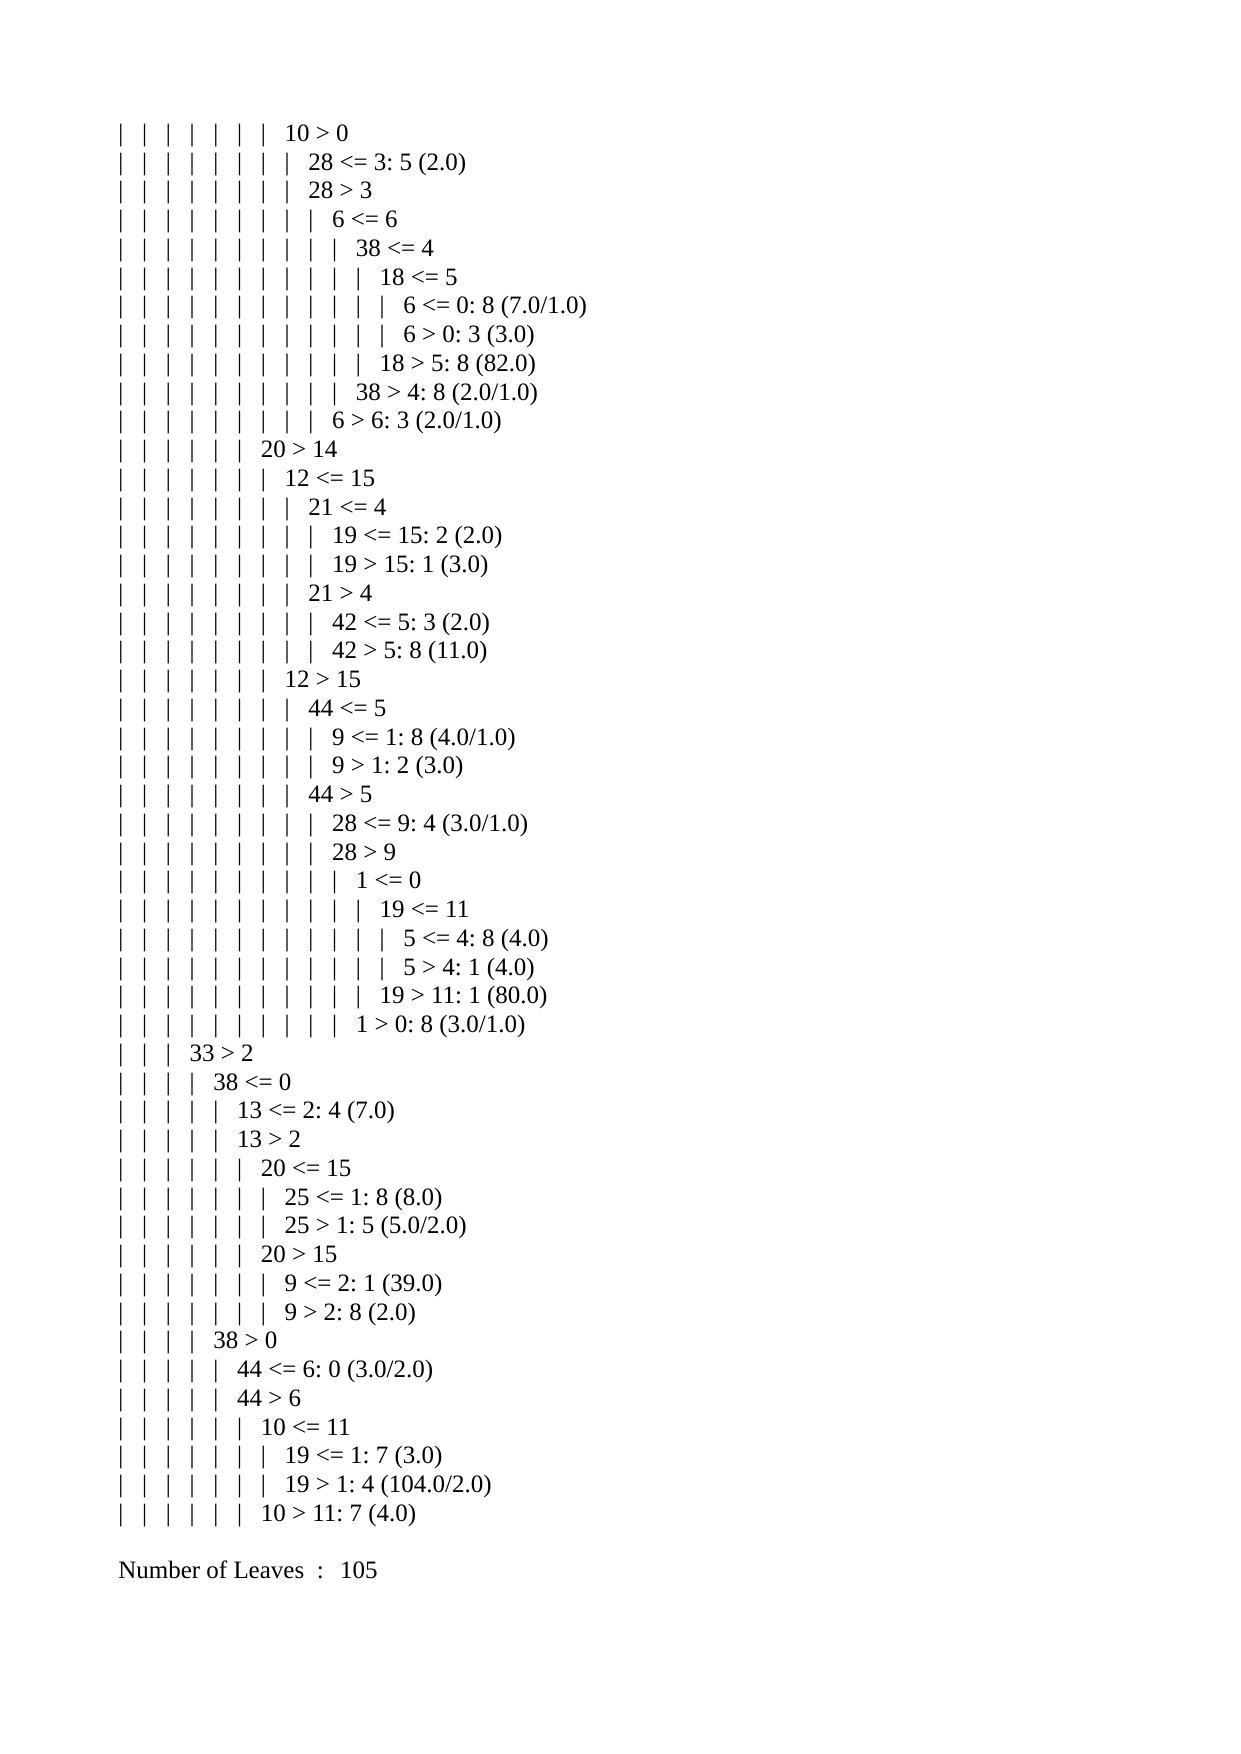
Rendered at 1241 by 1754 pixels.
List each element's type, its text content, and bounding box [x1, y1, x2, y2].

text | | | | | | | 12 > 15 [118, 664, 1122, 693]
text | | | | | | | | | | 1 <= 0 [118, 866, 1122, 894]
text | | | | | | | | 21 > 4 [118, 578, 1122, 607]
text | | | | | | | | | 19 > 15: 1 (3.0) [118, 549, 1122, 578]
text | | | | | | 20 > 14 [118, 434, 1122, 463]
text | | | | | | | 9 <= 2: 1 (39.0) [118, 1268, 1122, 1297]
text | | | | | | | | | 19 <= 15: 2 (2.0) [118, 521, 1122, 549]
text | | | | | | | | | 6 > 6: 3 (2.0/1.0) [118, 406, 1122, 434]
text | | | | | | | 25 > 1: 5 (5.0/2.0) [118, 1211, 1122, 1239]
text | | | | | | 10 > 11: 7 (4.0) [118, 1498, 1122, 1527]
text | | | | | | | 25 <= 1: 8 (8.0) [118, 1182, 1122, 1211]
text | | | | | | | | | | 1 > 0: 8 (3.0/1.0) [118, 1009, 1122, 1038]
text | | | | | | | | | 6 <= 6 [118, 204, 1122, 233]
text | | | | | | | | | 9 > 1: 2 (3.0) [118, 751, 1122, 779]
text | | | | | | | | 44 > 5 [118, 779, 1122, 808]
text | | | 33 > 2 [118, 1038, 1122, 1067]
text | | | | | | | | | 28 > 9 [118, 837, 1122, 866]
text | | | | | | 20 > 15 [118, 1239, 1122, 1268]
text | | | | | 44 <= 6: 0 (3.0/2.0) [118, 1354, 1122, 1383]
text | | | | | | | | | | | 18 > 5: 8 (82.0) [118, 348, 1122, 377]
text | | | | | | 20 <= 15 [118, 1153, 1122, 1182]
text | | | | | | | | 21 <= 4 [118, 492, 1122, 521]
text Number of Leaves : 105 [118, 1556, 1122, 1584]
text | | | | | | | | | | | | 6 > 0: 3 (3.0) [118, 319, 1122, 348]
text | | | | | | | | | 42 <= 5: 3 (2.0) [118, 607, 1122, 636]
text | | | | | | | | | | | 19 > 11: 1 (80.0) [118, 981, 1122, 1009]
text | | | | | | | 9 > 2: 8 (2.0) [118, 1297, 1122, 1326]
text | | | | | | | | | 42 > 5: 8 (11.0) [118, 636, 1122, 664]
text | | | | | | | | | | 38 > 4: 8 (2.0/1.0) [118, 377, 1122, 406]
text | | | | | | | | | | | | 5 <= 4: 8 (4.0) [118, 923, 1122, 952]
text | | | | | | 10 <= 11 [118, 1412, 1122, 1441]
text | | | | | | | | 44 <= 5 [118, 693, 1122, 722]
text | | | | | | | | 28 > 3 [118, 176, 1122, 204]
text | | | | | | | | | 9 <= 1: 8 (4.0/1.0) [118, 722, 1122, 751]
text | | | | | 13 > 2 [118, 1124, 1122, 1153]
text | | | | | | | 19 <= 1: 7 (3.0) [118, 1441, 1122, 1469]
text | | | | | | | | 28 <= 3: 5 (2.0) [118, 147, 1122, 176]
text | | | | | | | | | 28 <= 9: 4 (3.0/1.0) [118, 808, 1122, 837]
text | | | | | | | 10 > 0 [118, 118, 1122, 147]
text | | | | 38 <= 0 [118, 1067, 1122, 1096]
text | | | | 38 > 0 [118, 1326, 1122, 1354]
text | | | | | | | | | | | | 5 > 4: 1 (4.0) [118, 952, 1122, 981]
text | | | | | | | 12 <= 15 [118, 463, 1122, 492]
text | | | | | 13 <= 2: 4 (7.0) [118, 1096, 1122, 1124]
text | | | | | | | 19 > 1: 4 (104.0/2.0) [118, 1469, 1122, 1498]
text | | | | | | | | | | 38 <= 4 [118, 233, 1122, 262]
text | | | | | | | | | | | 18 <= 5 [118, 262, 1122, 291]
text | | | | | | | | | | | | 6 <= 0: 8 (7.0/1.0) [118, 291, 1122, 319]
text | | | | | | | | | | | 19 <= 11 [118, 894, 1122, 923]
text | | | | | 44 > 6 [118, 1383, 1122, 1412]
